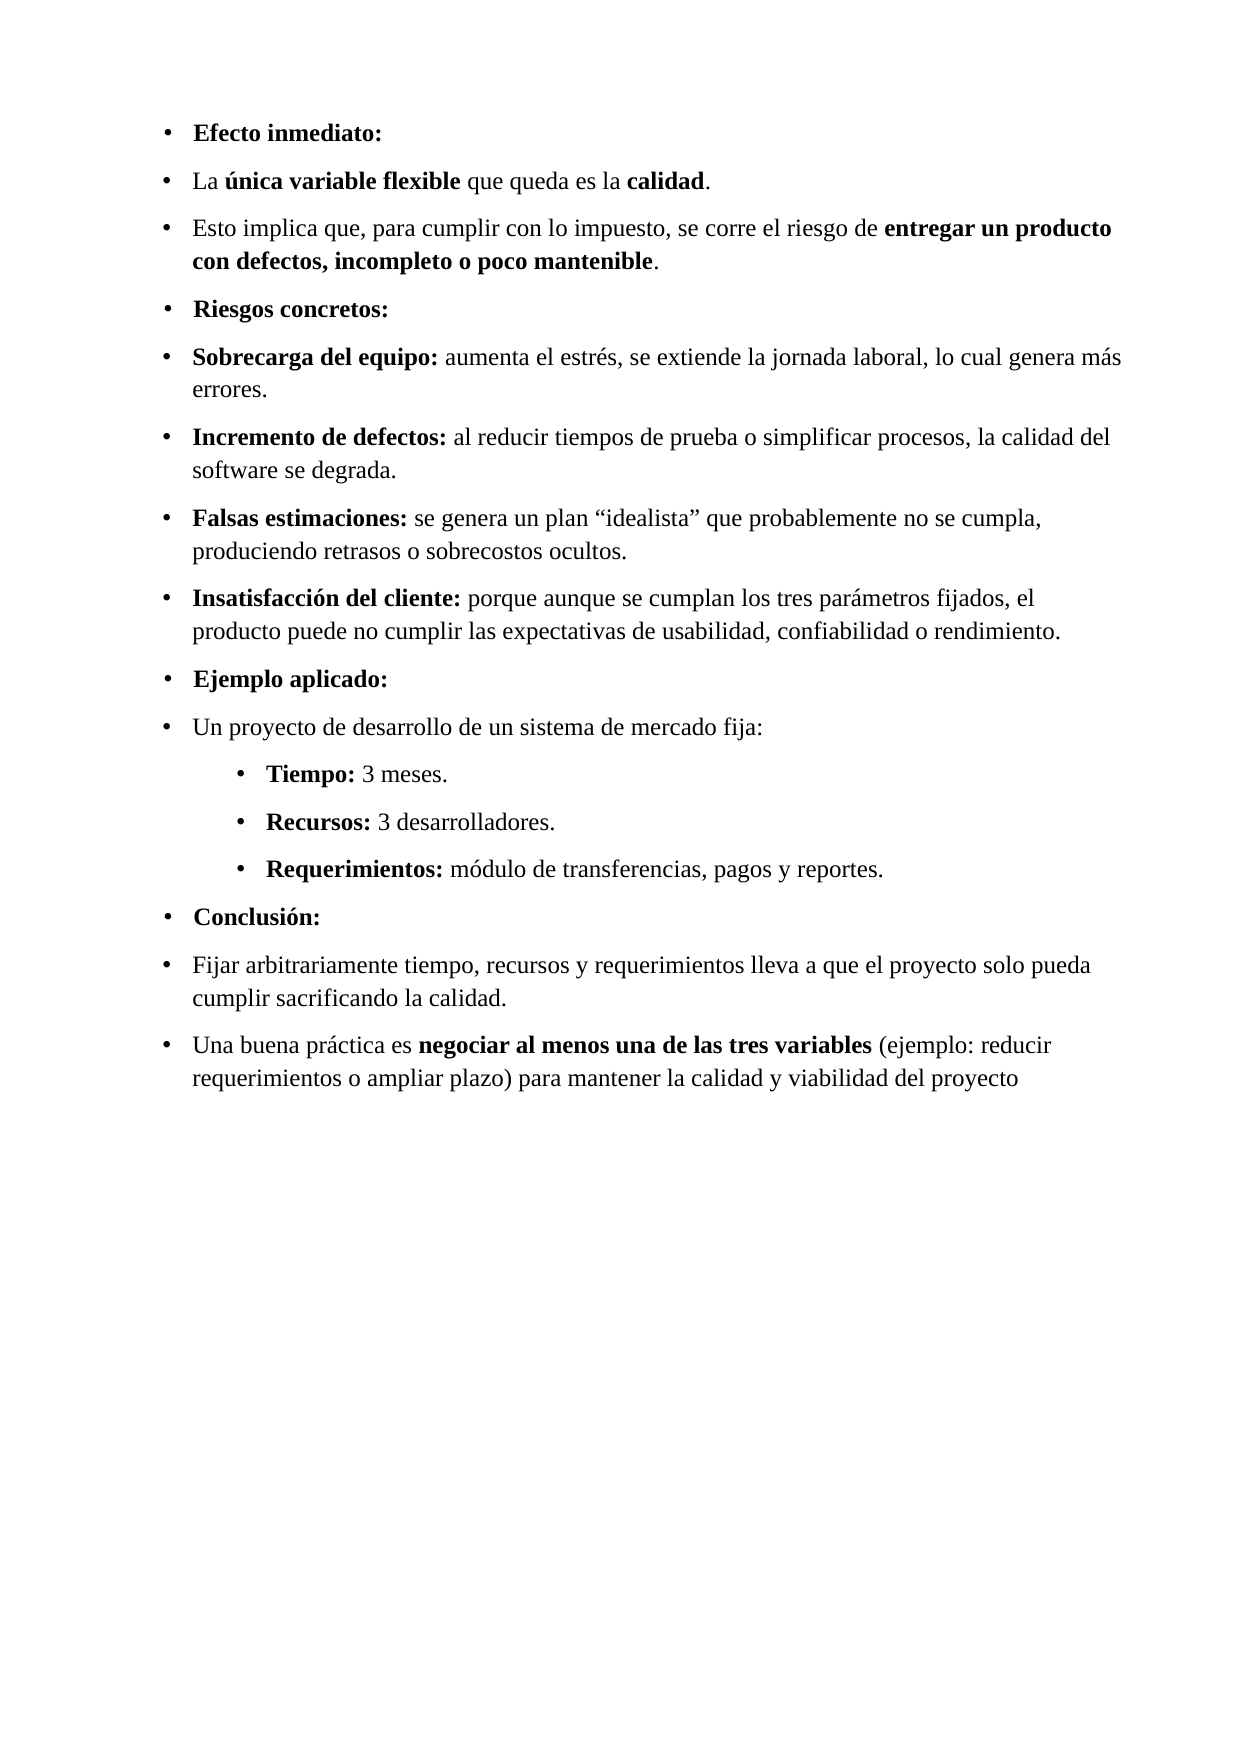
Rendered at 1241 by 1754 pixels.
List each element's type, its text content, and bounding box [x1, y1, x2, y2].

list Fijar arbitrariamente tiempo, recursos y requerimientos lleva a que el proyecto solo pueda cumplir sacrificando la calidad. [162, 950, 1122, 1011]
list Efecto inmediato: [164, 118, 1122, 147]
list Sobrecarga del equipo: aumenta el estrés, se extiende la jornada laboral, lo cual genera más errores. [162, 342, 1122, 403]
list Una buena práctica es negociar al menos una de las tres variables (ejemplo: reducir requerimientos o ampliar plazo) para mantener la calidad y viabilidad del proyecto [162, 1030, 1122, 1092]
list Recursos: 3 desarrolladores. [236, 807, 1122, 836]
list Ejemplo aplicado: [164, 664, 1122, 693]
list La única variable flexible que queda es la calidad. [162, 166, 1122, 194]
list Esto implica que, para cumplir con lo impuesto, se corre el riesgo de entregar un producto con defectos, incompleto o poco mantenible. [162, 213, 1122, 275]
list Insatisfacción del cliente: porque aunque se cumplan los tres parámetros fijados, el producto puede no cumplir las expectativas de usabilidad, confiabilidad o rendimiento. [162, 583, 1122, 645]
list Un proyecto de desarrollo de un sistema de mercado fija: [162, 712, 1122, 740]
list Conclusión: [164, 902, 1122, 931]
list Requerimientos: módulo de transferencias, pagos y reportes. [236, 854, 1122, 883]
list Incremento de defectos: al reducir tiempos de prueba o simplificar procesos, la calidad del software se degrada. [162, 422, 1122, 484]
list Tiempo: 3 meses. [236, 759, 1122, 788]
list Falsas estimaciones: se genera un plan “idealista” que probablemente no se cumpla, produciendo retrasos o sobrecostos ocultos. [162, 503, 1122, 564]
list Riesgos concretos: [164, 294, 1122, 323]
